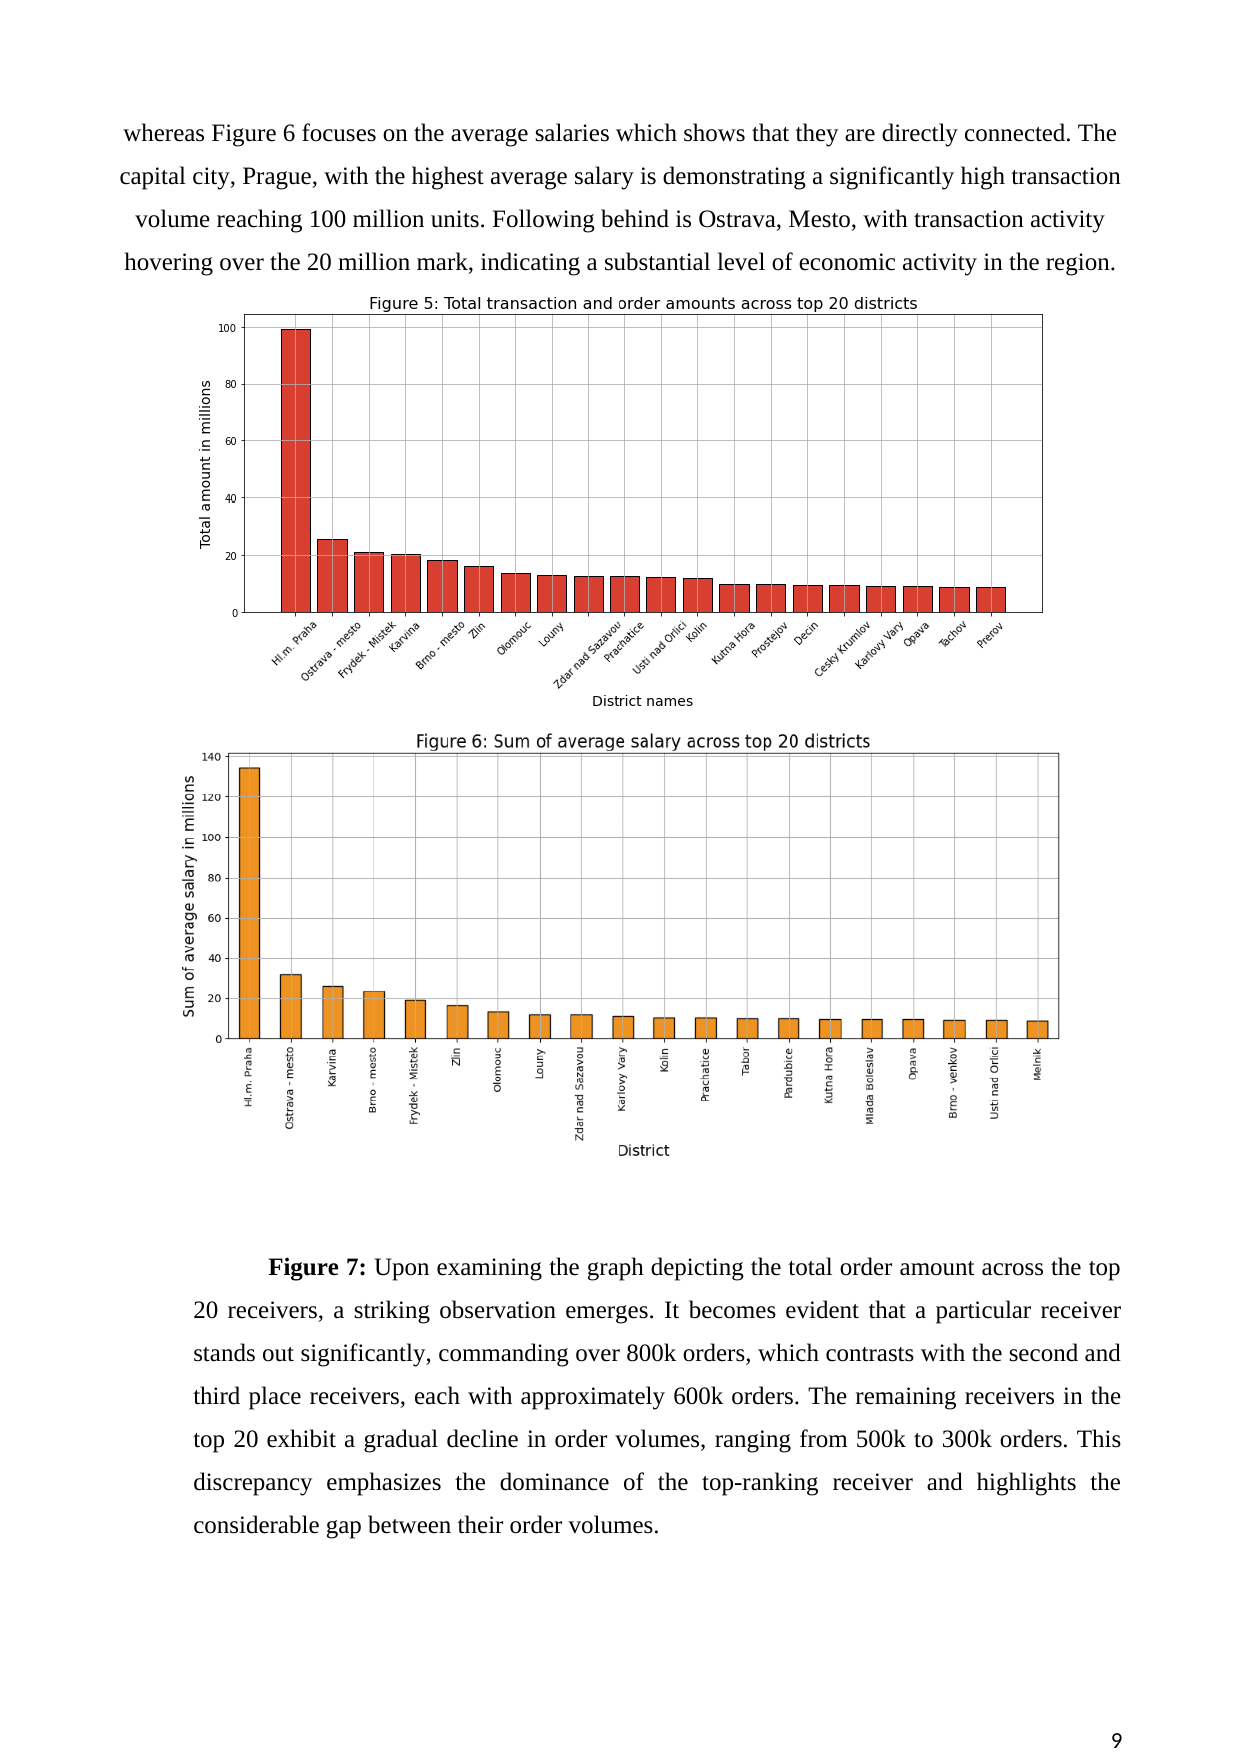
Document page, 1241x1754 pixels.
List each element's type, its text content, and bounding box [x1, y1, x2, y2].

picture [176, 729, 1064, 1166]
text Figure 7: Upon examining the graph depicting the total order amount across the top 20 receivers, a striking observation emerges. It becomes evident that a particular receiver stands out significantly, commanding over 800k orders, which contrasts with the second and third place receivers, each with approximately 600k orders. The remaining receivers in the top 20 exhibit a gradual decline in order volumes, ranging from 500k to 300k orders. This discrepancy emphasizes the dominance of the top-ranking receiver and highlights the considerable gap between their order volumes. [193, 1252, 1122, 1539]
picture [193, 290, 1047, 716]
text whereas Figure 6 focuses on the average salaries which shows that they are directly connected. The capital city, Prague, with the highest average salary is demonstrating a significantly high transaction volume reaching 100 million units. Following behind is Ostrava, Mesto, with transaction activity hovering over the 20 million mark, indicating a substantial level of economic activity in the region. [118, 118, 1122, 1165]
